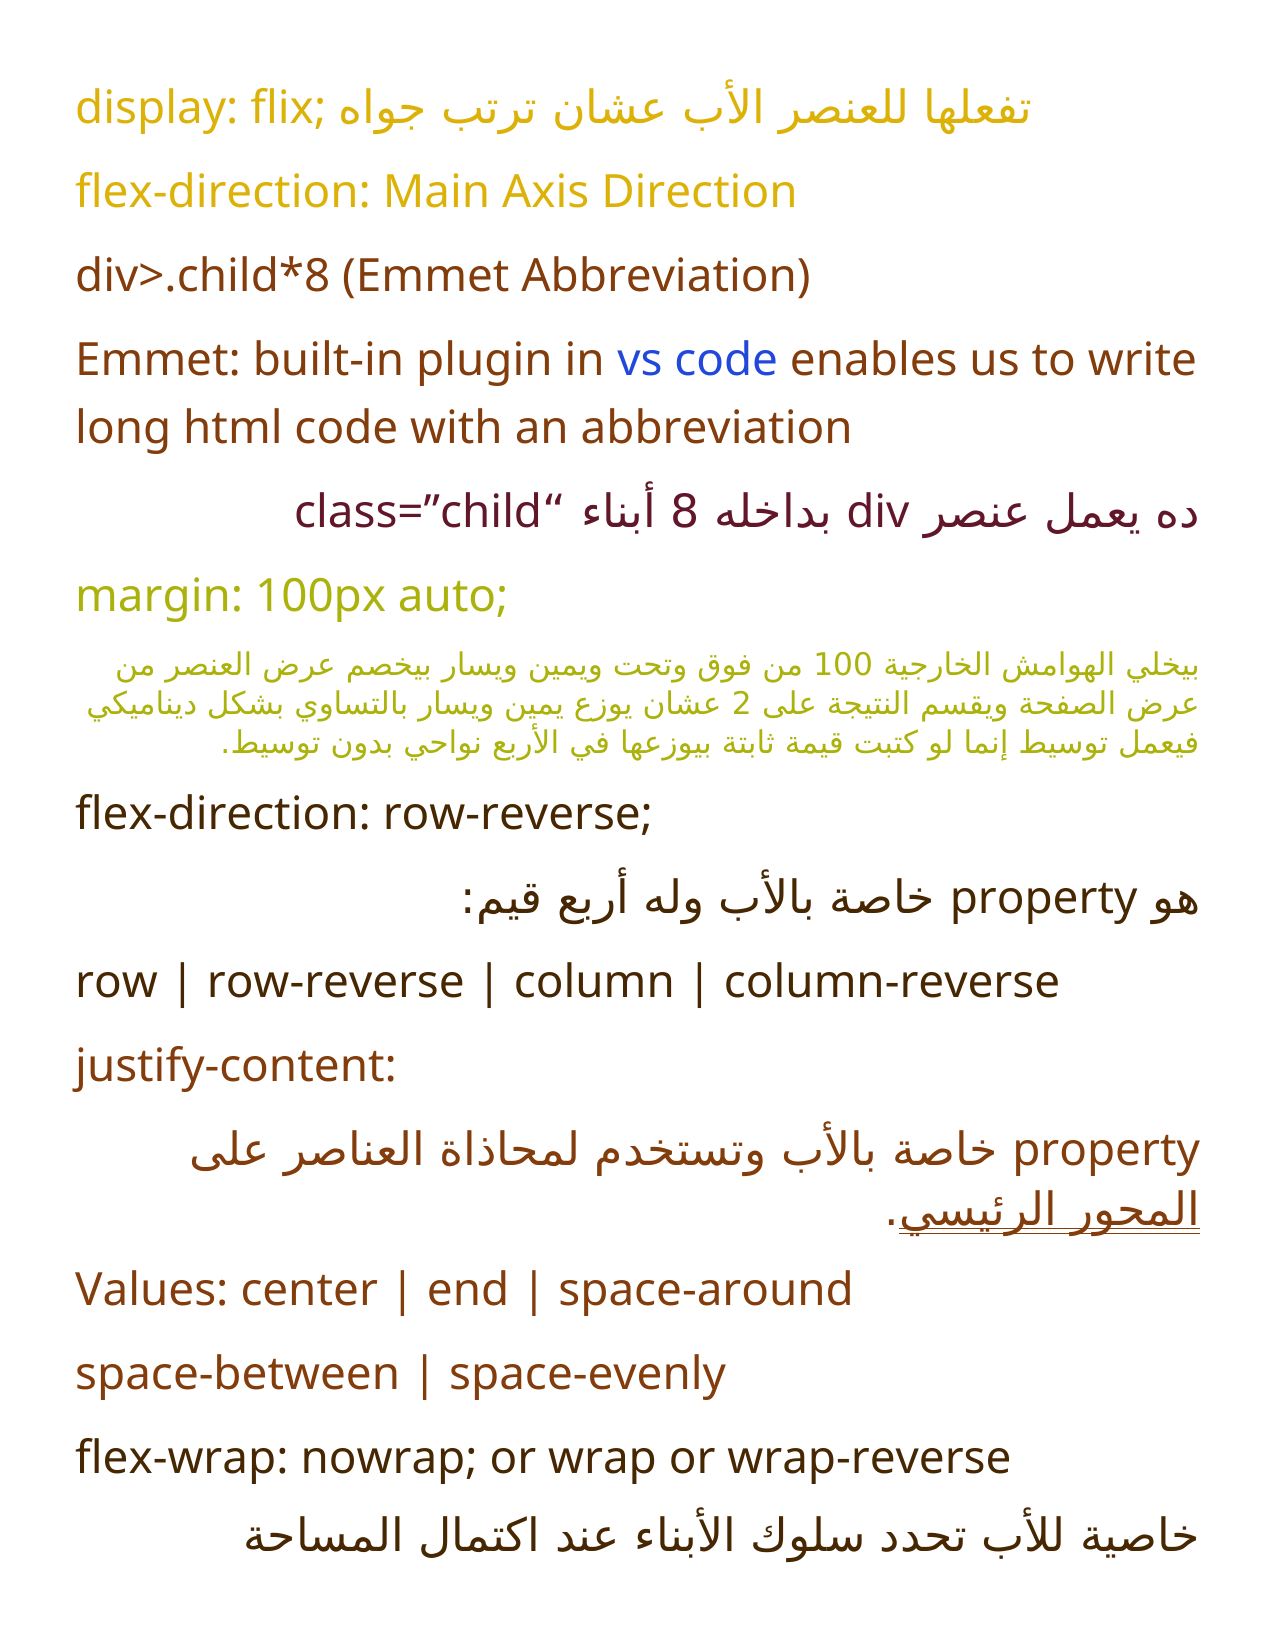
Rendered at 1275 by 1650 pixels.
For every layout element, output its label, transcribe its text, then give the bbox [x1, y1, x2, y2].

text ده يعمل عنصر div بداخله 8 أبناء “class=”child [75, 478, 1200, 541]
text margin: 100px auto; [75, 562, 1200, 624]
text div>.child*8 (Emmet Abbreviation) [75, 243, 1200, 305]
text display: flix; تفعلها للعنصر اﻷب عشان ترتب جواه [75, 75, 1200, 137]
text خاصية للأب تحدد سلوك اﻷبناء عند اكتمال المساحة [75, 1509, 1200, 1562]
text Values: center | end | space-around [75, 1257, 1200, 1319]
text flex-wrap: nowrap; or wrap or wrap-reverse [75, 1425, 1200, 1487]
text هو property خاصة باﻷب وله أربع قيم: [75, 864, 1200, 927]
text Emmet: built-in plugin in vs code enables us to write long html code with an abbreviation [75, 327, 1200, 457]
text flex-direction: row-reverse; [75, 780, 1200, 843]
text space-between | space-evenly [75, 1341, 1200, 1403]
text justify-content: [75, 1032, 1200, 1094]
text row | row-reverse | column | column-reverse [75, 948, 1200, 1011]
text flex-direction: Main Axis Direction [75, 159, 1200, 221]
text بيخلي الهوامش الخارجية 100 من فوق وتحت ويمين ويسار بيخصم عرض العنصر من عرض الصفحة ويقسم النتيجة على 2 عشان يوزع يمين ويسار بالتساوي بشكل ديناميكي فيعمل توسيط إنما لو كتبت قيمة ثابتة بيوزعها في اﻷربع نواحي بدون توسيط. [75, 646, 1200, 761]
text property خاصة باﻷب وتستخدم لمحاذاة العناصر على المحور الرئيسي. [75, 1116, 1200, 1236]
